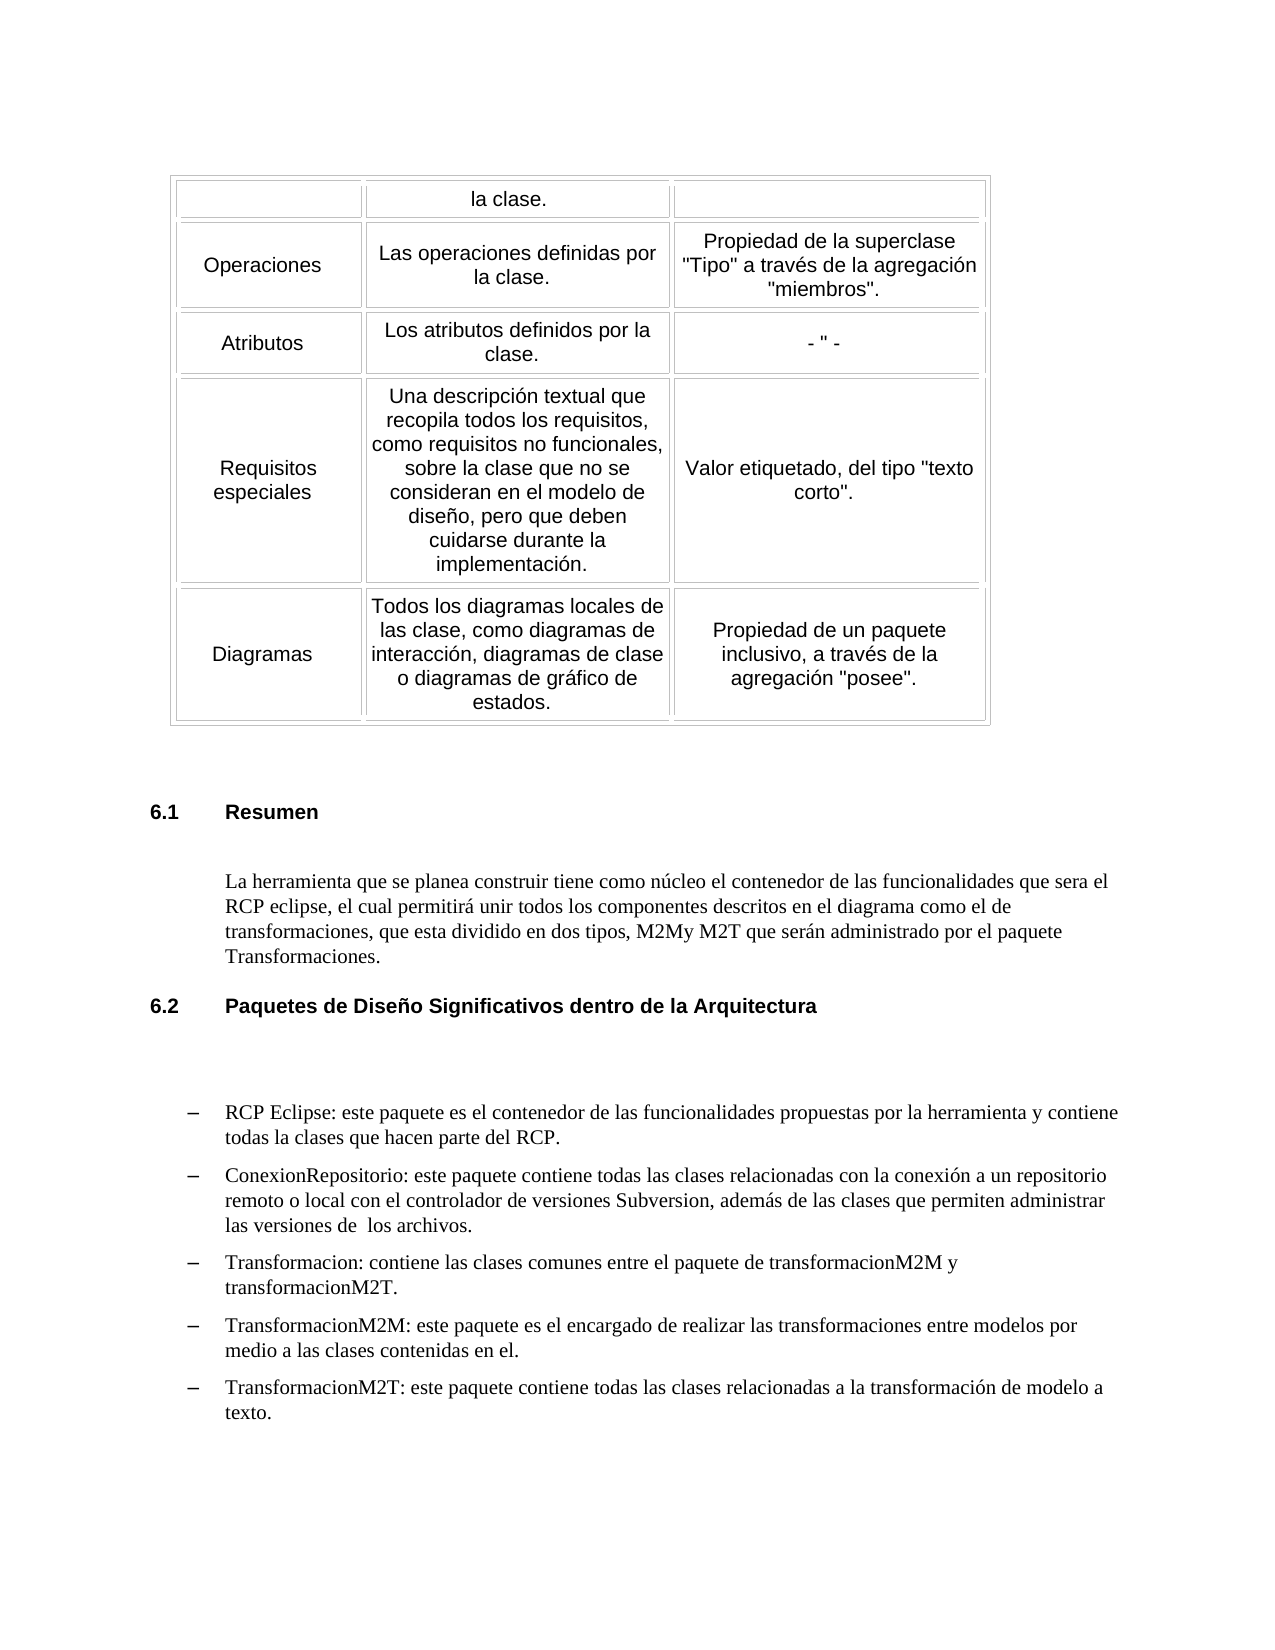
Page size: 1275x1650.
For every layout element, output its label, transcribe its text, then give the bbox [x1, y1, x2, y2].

table_cell Una descripción textual que recopila todos los requisitos, como requisitos no funcionales, sobre la clase que no se consideran en el modelo de diseño, pero que deben cuidarse durante la implementación. [363, 373, 672, 582]
table_cell Requisitos especiales [173, 373, 363, 582]
table_cell Los atributos definidos por la clase. [363, 307, 672, 372]
table_cell Operaciones [173, 217, 363, 307]
text La herramienta que se planea construir tiene como núcleo el contenedor de las funcionalidades que sera el RCP eclipse, el cual permitirá unir todos los componentes descritos en el diagrama como el de transformaciones, que esta dividido en dos tipos, M2My M2T que serán administrado por el paquete Transformaciones. [225, 868, 1125, 968]
subtitle Paquetes de Diseño Significativos dentro de la Arquitectura [150, 993, 1125, 1018]
table_cell [173, 176, 363, 217]
table_cell Atributos [173, 307, 363, 372]
list RCP Eclipse: este paquete es el contenedor de las funcionalidades propuestas por la herramienta y contiene todas la clases que hacen parte del RCP. [187, 1099, 1125, 1149]
list TransformacionM2T: este paquete contiene todas las clases relacionadas a la transformación de modelo a texto. [187, 1374, 1125, 1424]
table_cell Diagramas [173, 582, 363, 720]
table_cell Propiedad de la superclase "Tipo" a través de la agregación "miembros". [672, 217, 987, 307]
list TransformacionM2M: este paquete es el encargado de realizar las transformaciones entre modelos por medio a las clases contenidas en el. [187, 1312, 1125, 1362]
table_cell Las operaciones definidas por la clase. [363, 217, 672, 307]
list ConexionRepositorio: este paquete contiene todas las clases relacionadas con la conexión a un repositorio remoto o local con el controlador de versiones Subversion, además de las clases que permiten administrar las versiones de los archivos. [187, 1162, 1125, 1237]
table_cell la clase. [363, 176, 672, 217]
list Transformacion: contiene las clases comunes entre el paquete de transformacionM2M y transformacionM2T. [187, 1249, 1125, 1299]
table_cell [672, 176, 987, 217]
table_cell Propiedad de un paquete inclusivo, a través de la agregación "posee". [672, 582, 987, 720]
table_cell - " - [672, 307, 987, 372]
subtitle Resumen [150, 799, 1125, 824]
table_cell Todos los diagramas locales de las clase, como diagramas de interacción, diagramas de clase o diagramas de gráfico de estados. [363, 582, 672, 720]
table_cell Valor etiquetado, del tipo "texto corto". [672, 373, 987, 582]
